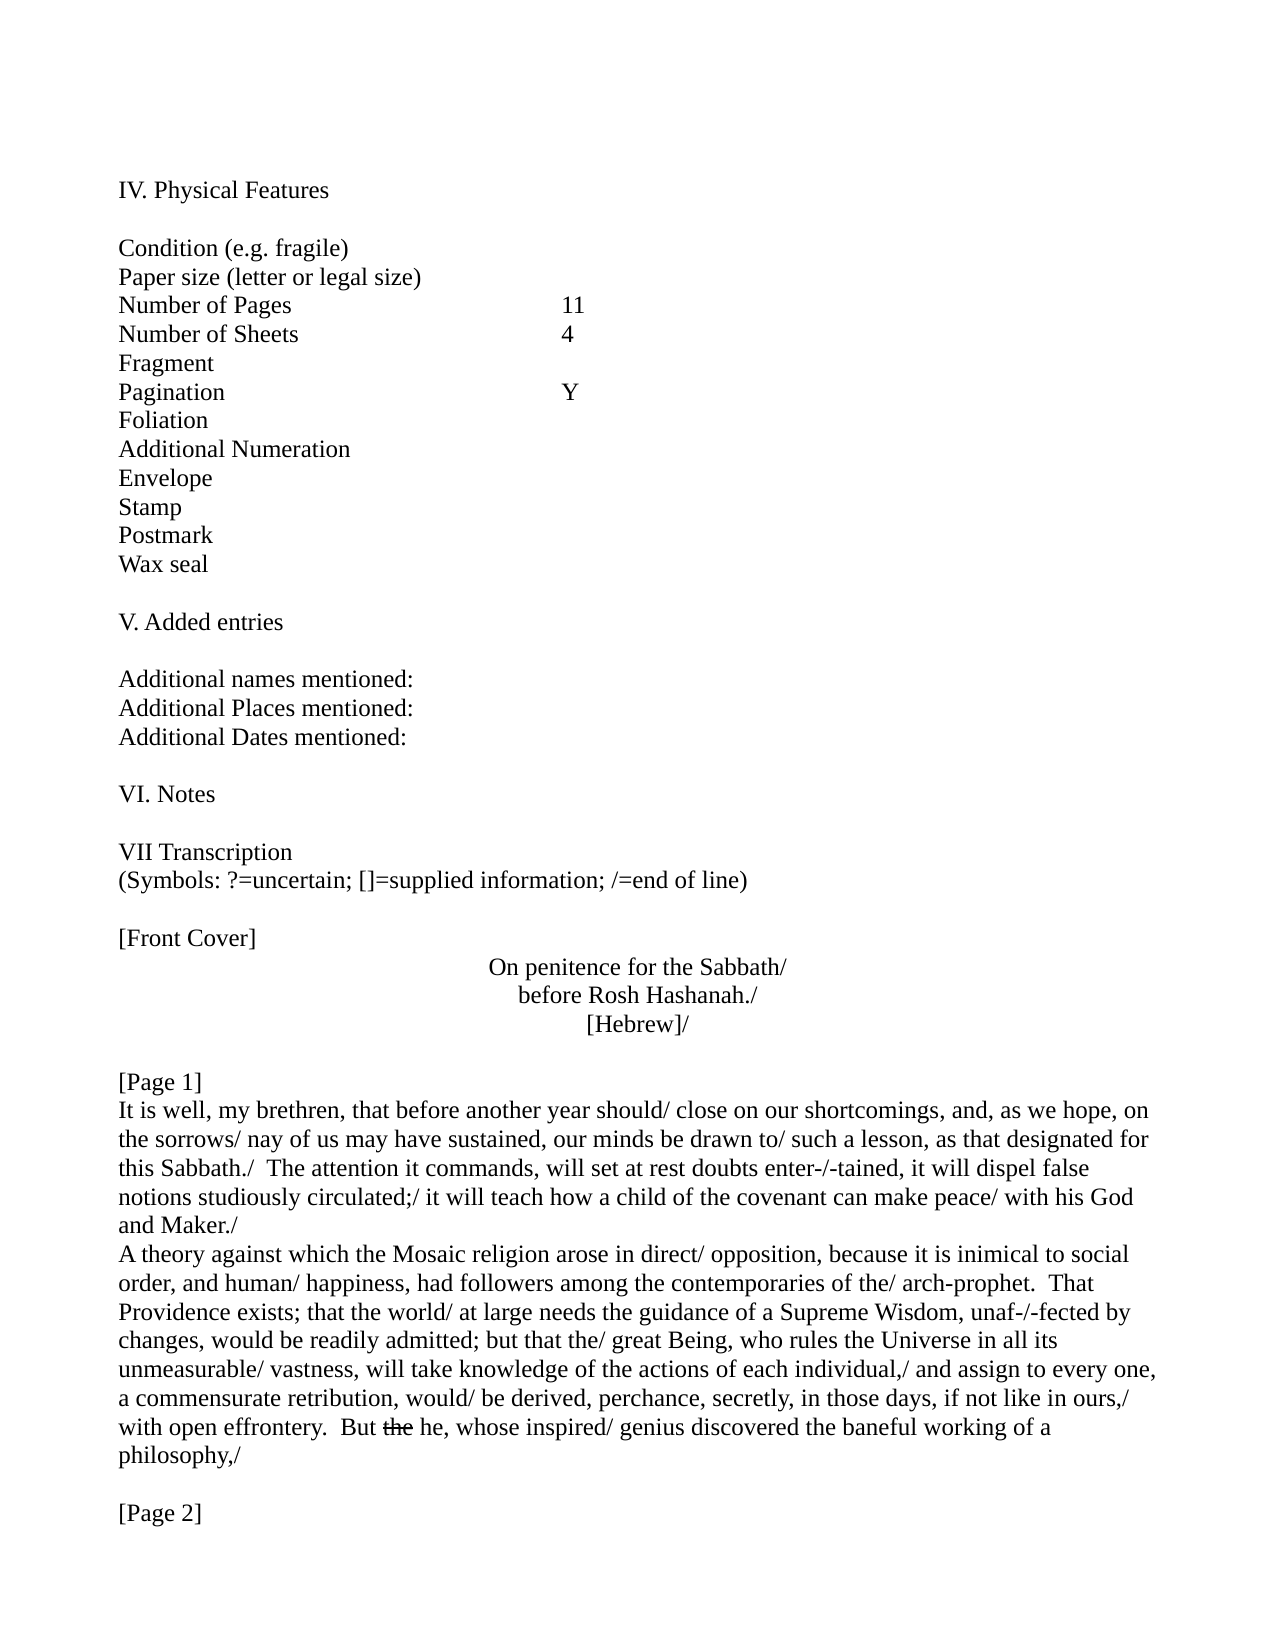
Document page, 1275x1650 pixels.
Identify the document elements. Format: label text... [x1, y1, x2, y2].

text It is well, my brethren, that before another year should/ close on our shortcomings, and, as we hope, on the sorrows/ nay of us may have sustained, our minds be drawn to/ such a lesson, as that designated for this Sabbath./ The attention it commands, will set at rest doubts enter-/-tained, it will dispel false notions studiously circulated;/ it will teach how a child of the covenant can make peace/ with his God and Maker./ [118, 1096, 1157, 1239]
text [Page 1] [118, 1067, 1157, 1096]
text On penitence for the Sabbath/ [118, 952, 1157, 981]
text Wax seal [118, 549, 1157, 578]
text [Hebrew]/ [118, 1009, 1157, 1038]
text Postma rk [118, 521, 1157, 549]
text V. Added entries [118, 607, 1157, 636]
text [Front Cover] [118, 923, 1157, 952]
text Paper size (letter or legal size) [118, 262, 1157, 291]
text Foliation [118, 406, 1157, 434]
text Number of Pages 11 [118, 291, 1157, 319]
text Number of Sheets 4 [118, 319, 1157, 348]
text A theory against which the Mosaic religion arose in direct/ opposition, because it is inimical to social order, and human/ happiness, had followers among the contemporaries of the/ arch-prophet. That Providence exists; that the world/ at large needs the guidance of a Supreme Wisdom, unaf-/-fected by changes, would be readily admitted; but that the/ great Being, who rules the Universe in all its unmeasurable/ vastness, will take knowledge of the actions of each individual,/ and assign to every one, a commensurate retribution, would/ be derived, perchance, secretly, in those days, if not like in ours,/ with open effrontery. But the he, whose inspired/ genius discovered the baneful working of a philosophy,/ [118, 1239, 1157, 1469]
text IV. Physical Features [118, 176, 1157, 204]
text Condition (e.g. fragile) [118, 233, 1157, 262]
text Stamp [118, 492, 1157, 521]
text Envelope [118, 463, 1157, 492]
text Additional Numeration [118, 434, 1157, 463]
text Additional Places mentioned: [118, 693, 1157, 722]
text Fragment [118, 348, 1157, 377]
text [Page 2] [118, 1498, 1157, 1527]
text Pagination Y [118, 377, 1157, 406]
text VII Transcription [118, 837, 1157, 866]
text VI. Notes [118, 779, 1157, 808]
text (Symbols: ?=uncertain; []=supplied information; /=end of line) [118, 866, 1157, 894]
text Additional Dates mentioned: [118, 722, 1157, 751]
text Additional names mentioned: [118, 664, 1157, 693]
text before Rosh Hashanah./ [118, 981, 1157, 1009]
